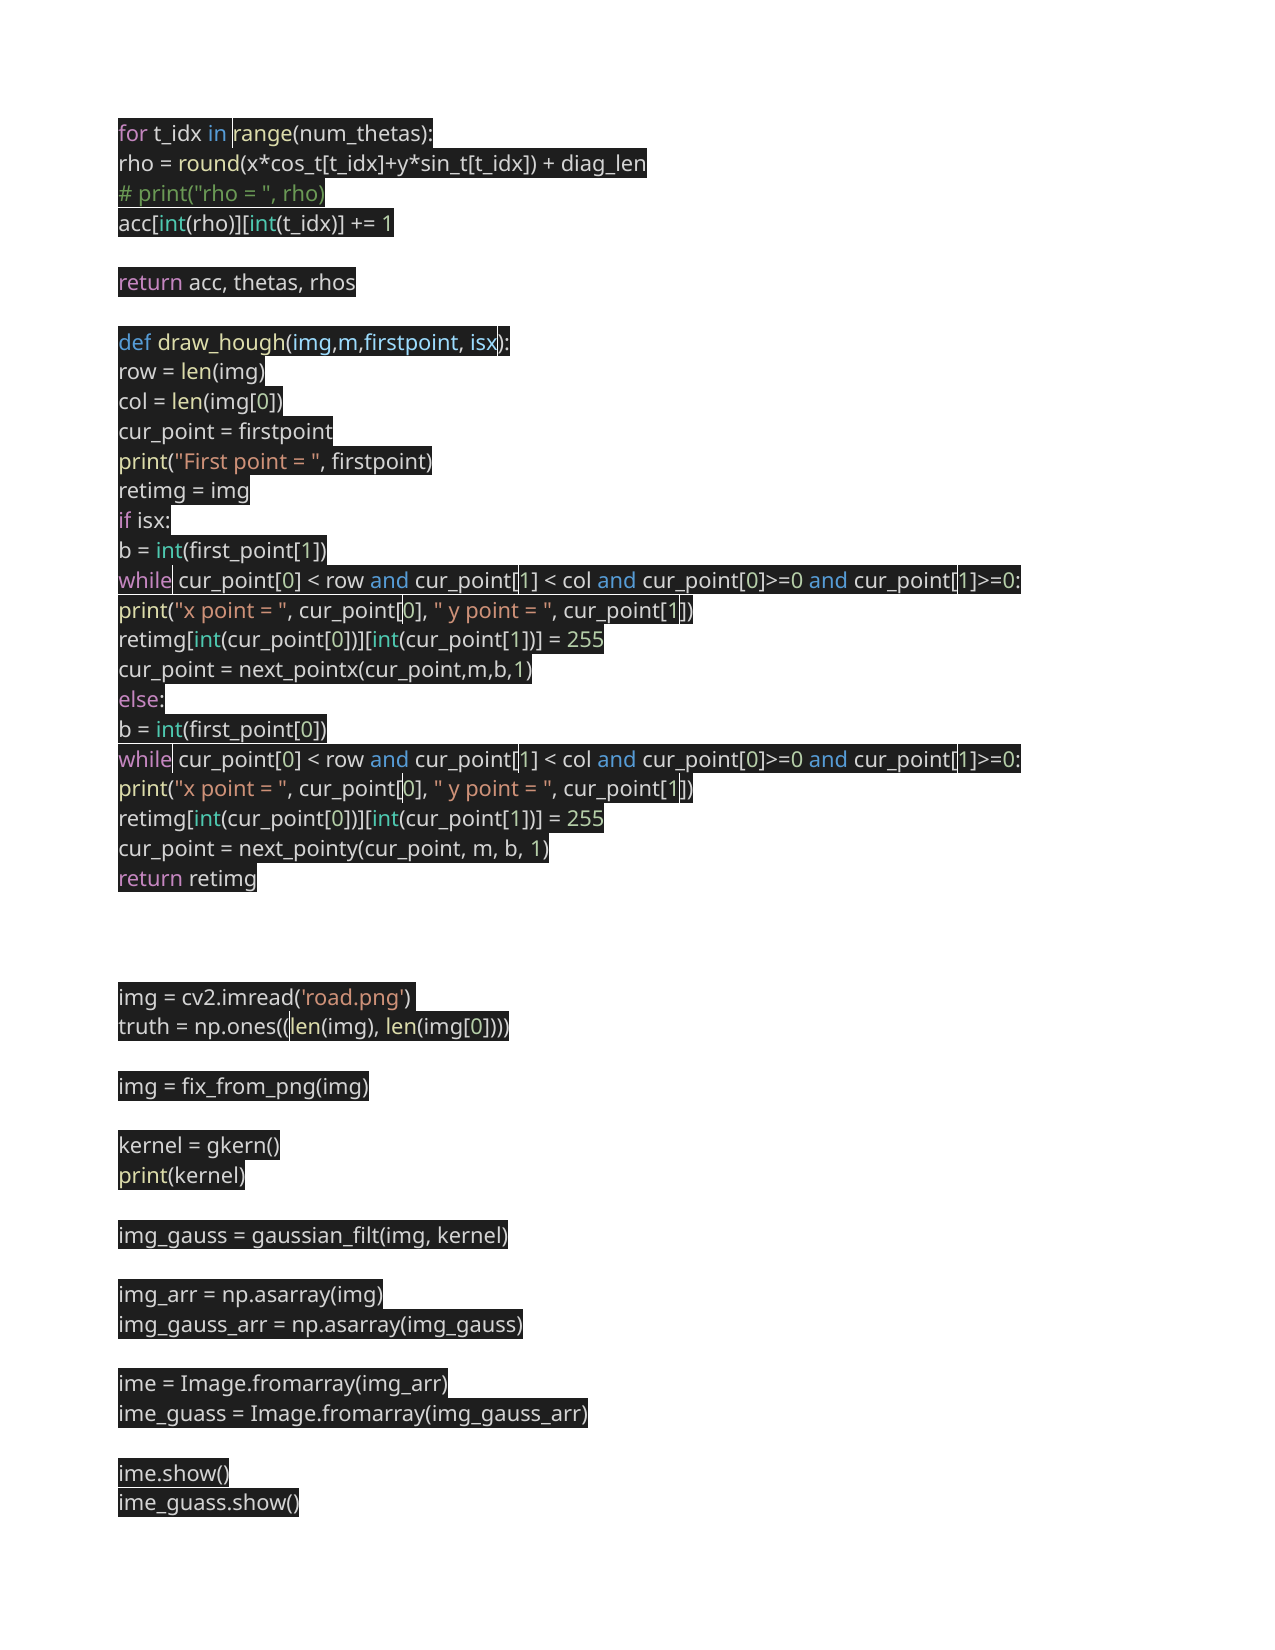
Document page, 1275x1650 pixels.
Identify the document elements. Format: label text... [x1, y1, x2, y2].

text img_arr = np.asarray(img) [118, 1279, 1157, 1309]
text ime_guass.show() [118, 1487, 1157, 1517]
text # print("rho = ", rho) [118, 178, 1157, 207]
text print("x point = ", cur_point[0], " y point = ", cur_point[1]) [118, 594, 1157, 624]
text retimg[int(cur_point[0])][int(cur_point[1])] = 255 [118, 803, 1157, 833]
text b = int(first_point[0]) [118, 714, 1157, 743]
text while cur_point[0] < row and cur_point[1] < col and cur_point[0]>=0 and cur_point[1]>=0: [118, 743, 1157, 773]
text retimg = img [118, 475, 1157, 505]
text acc[int(rho)][int(t_idx)] += 1 [118, 207, 1157, 237]
text cur_point = next_pointy(cur_point, m, b, 1) [118, 833, 1157, 863]
text return retimg [118, 863, 1157, 892]
text rho = round(x*cos_t[t_idx]+y*sin_t[t_idx]) + diag_len [118, 148, 1157, 178]
text row = len(img) [118, 356, 1157, 386]
text print("First point = ", firstpoint) [118, 446, 1157, 475]
text truth = np.ones((len(img), len(img[0]))) [118, 1011, 1157, 1041]
text print(kernel) [118, 1160, 1157, 1190]
text def draw_hough(img,m,firstpoint, isx): [118, 326, 1157, 356]
text img = fix_from_png(img) [118, 1071, 1157, 1101]
text ime = Image.fromarray(img_arr) [118, 1368, 1157, 1398]
text ime_guass = Image.fromarray(img_gauss_arr) [118, 1398, 1157, 1428]
text col = len(img[0]) [118, 386, 1157, 416]
text print("x point = ", cur_point[0], " y point = ", cur_point[1]) [118, 773, 1157, 803]
text b = int(first_point[1]) [118, 535, 1157, 565]
text while cur_point[0] < row and cur_point[1] < col and cur_point[0]>=0 and cur_point[1]>=0: [118, 565, 1157, 594]
text img_gauss_arr = np.asarray(img_gauss) [118, 1309, 1157, 1339]
text ime.show() [118, 1458, 1157, 1487]
text for t_idx in range(num_thetas): [118, 118, 1157, 148]
text cur_point = firstpoint [118, 416, 1157, 446]
text return acc, thetas, rhos [118, 267, 1157, 297]
text retimg[int(cur_point[0])][int(cur_point[1])] = 255 [118, 624, 1157, 654]
text img_gauss = gaussian_filt(img, kernel) [118, 1219, 1157, 1249]
text if isx: [118, 505, 1157, 535]
text else: [118, 684, 1157, 714]
text cur_point = next_pointx(cur_point,m,b,1) [118, 654, 1157, 684]
text img = cv2.imread('road.png') [118, 982, 1157, 1011]
text kernel = gkern() [118, 1130, 1157, 1160]
